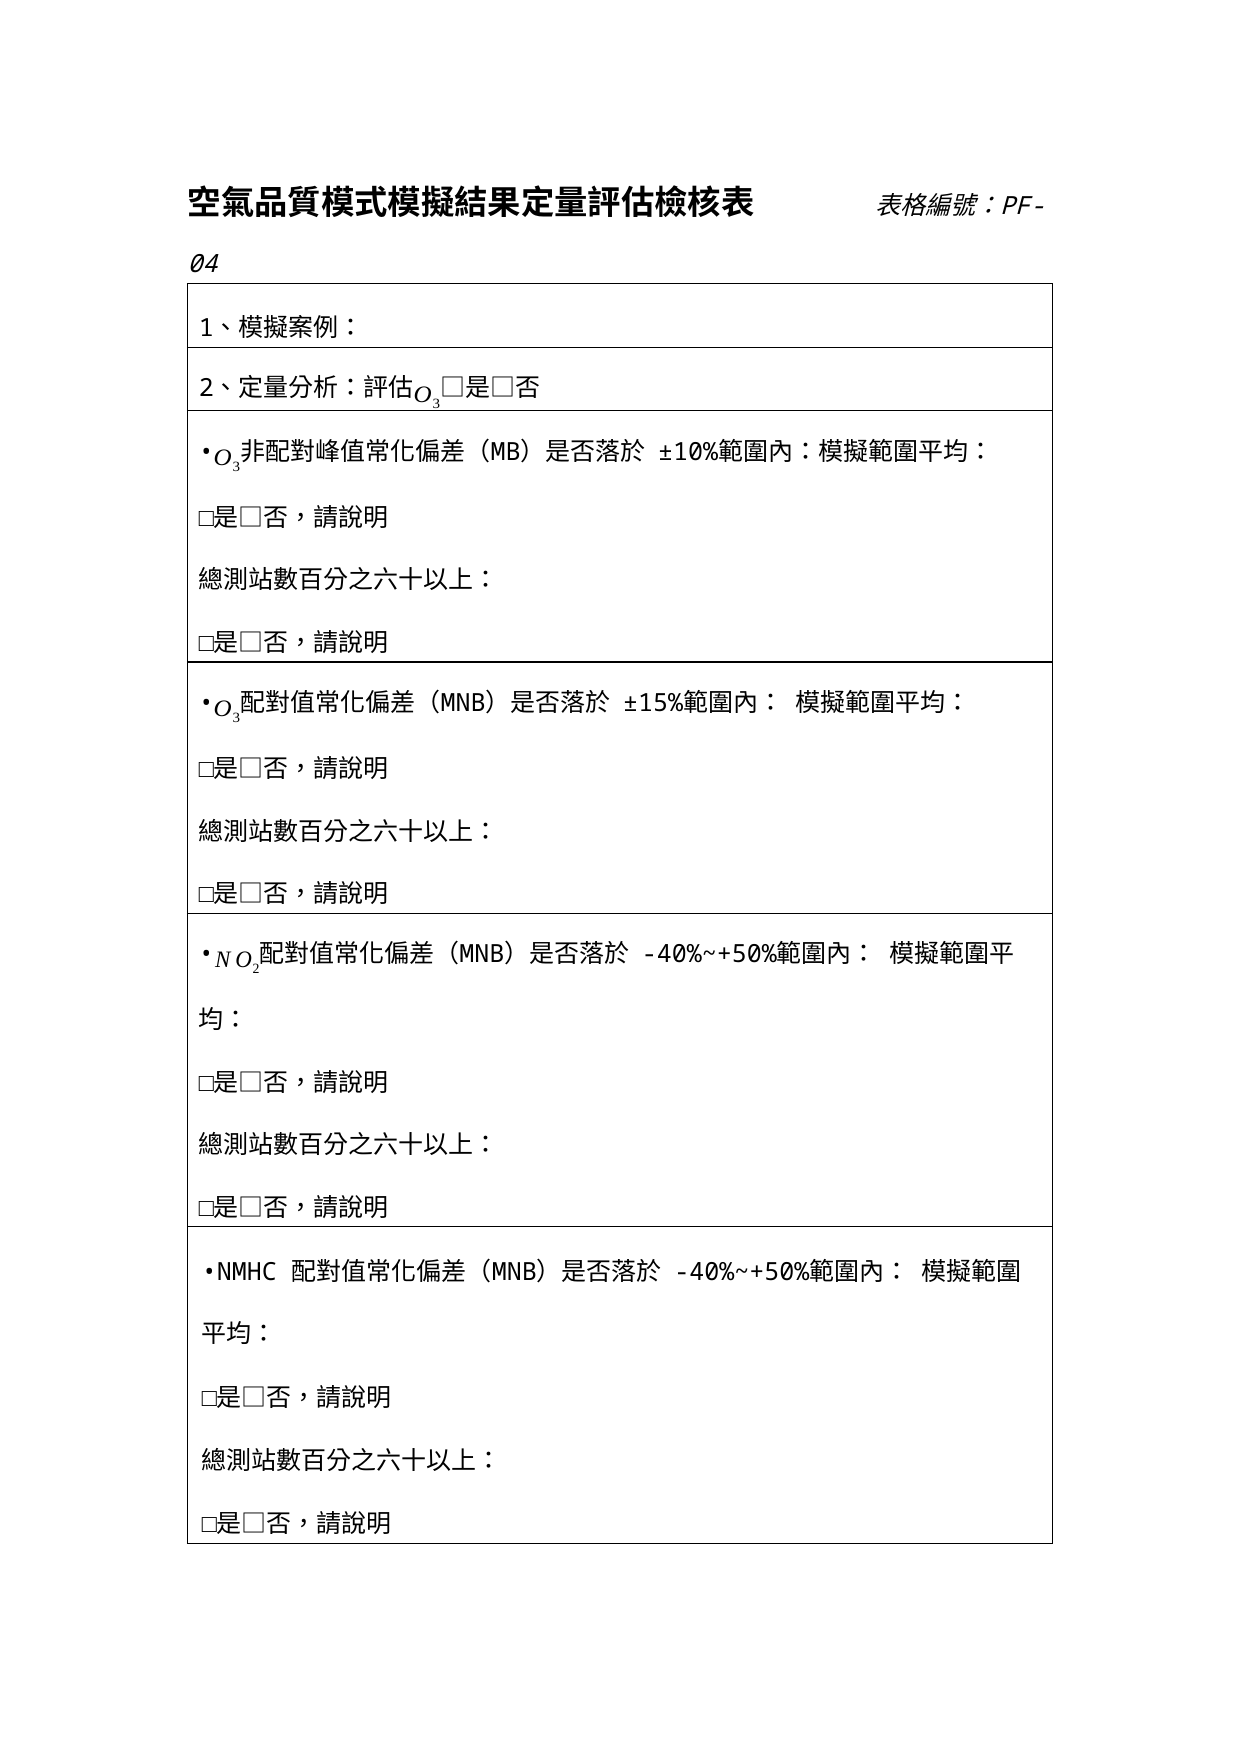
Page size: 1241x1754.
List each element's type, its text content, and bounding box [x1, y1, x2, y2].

table_cell •NMHC 配對值常化偏差（MNB）是否落於 -40%~+50%範圍內： 模擬範圍平均： □是□否，請說明 總測站數百分之六十以上： □是□否，請說明 [188, 1227, 1052, 1542]
table_cell •非配對峰值常化偏差（MB）是否落於 ±10%範圍內：模擬範圍平均： □是□否，請說明 總測站數百分之六十以上： □是□否，請說明 [188, 411, 1052, 661]
text 空氣品質模式模擬結果定量評估檢核表 表格編號：PF-04 [187, 158, 1053, 283]
table_cell 2、定量分析：評估□是□否 [188, 348, 1052, 410]
table_cell •配對值常化偏差（MNB）是否落於 -40%~+50%範圍內： 模擬範圍平均： □是□否，請說明 總測站數百分之六十以上： □是□否，請說明 [188, 914, 1052, 1226]
table_cell •配對值常化偏差（MNB）是否落於 ±15%範圍內： 模擬範圍平均： □是□否，請說明 總測站數百分之六十以上： □是□否，請說明 [188, 663, 1052, 912]
table_header 1、模擬案例： [188, 284, 1052, 347]
